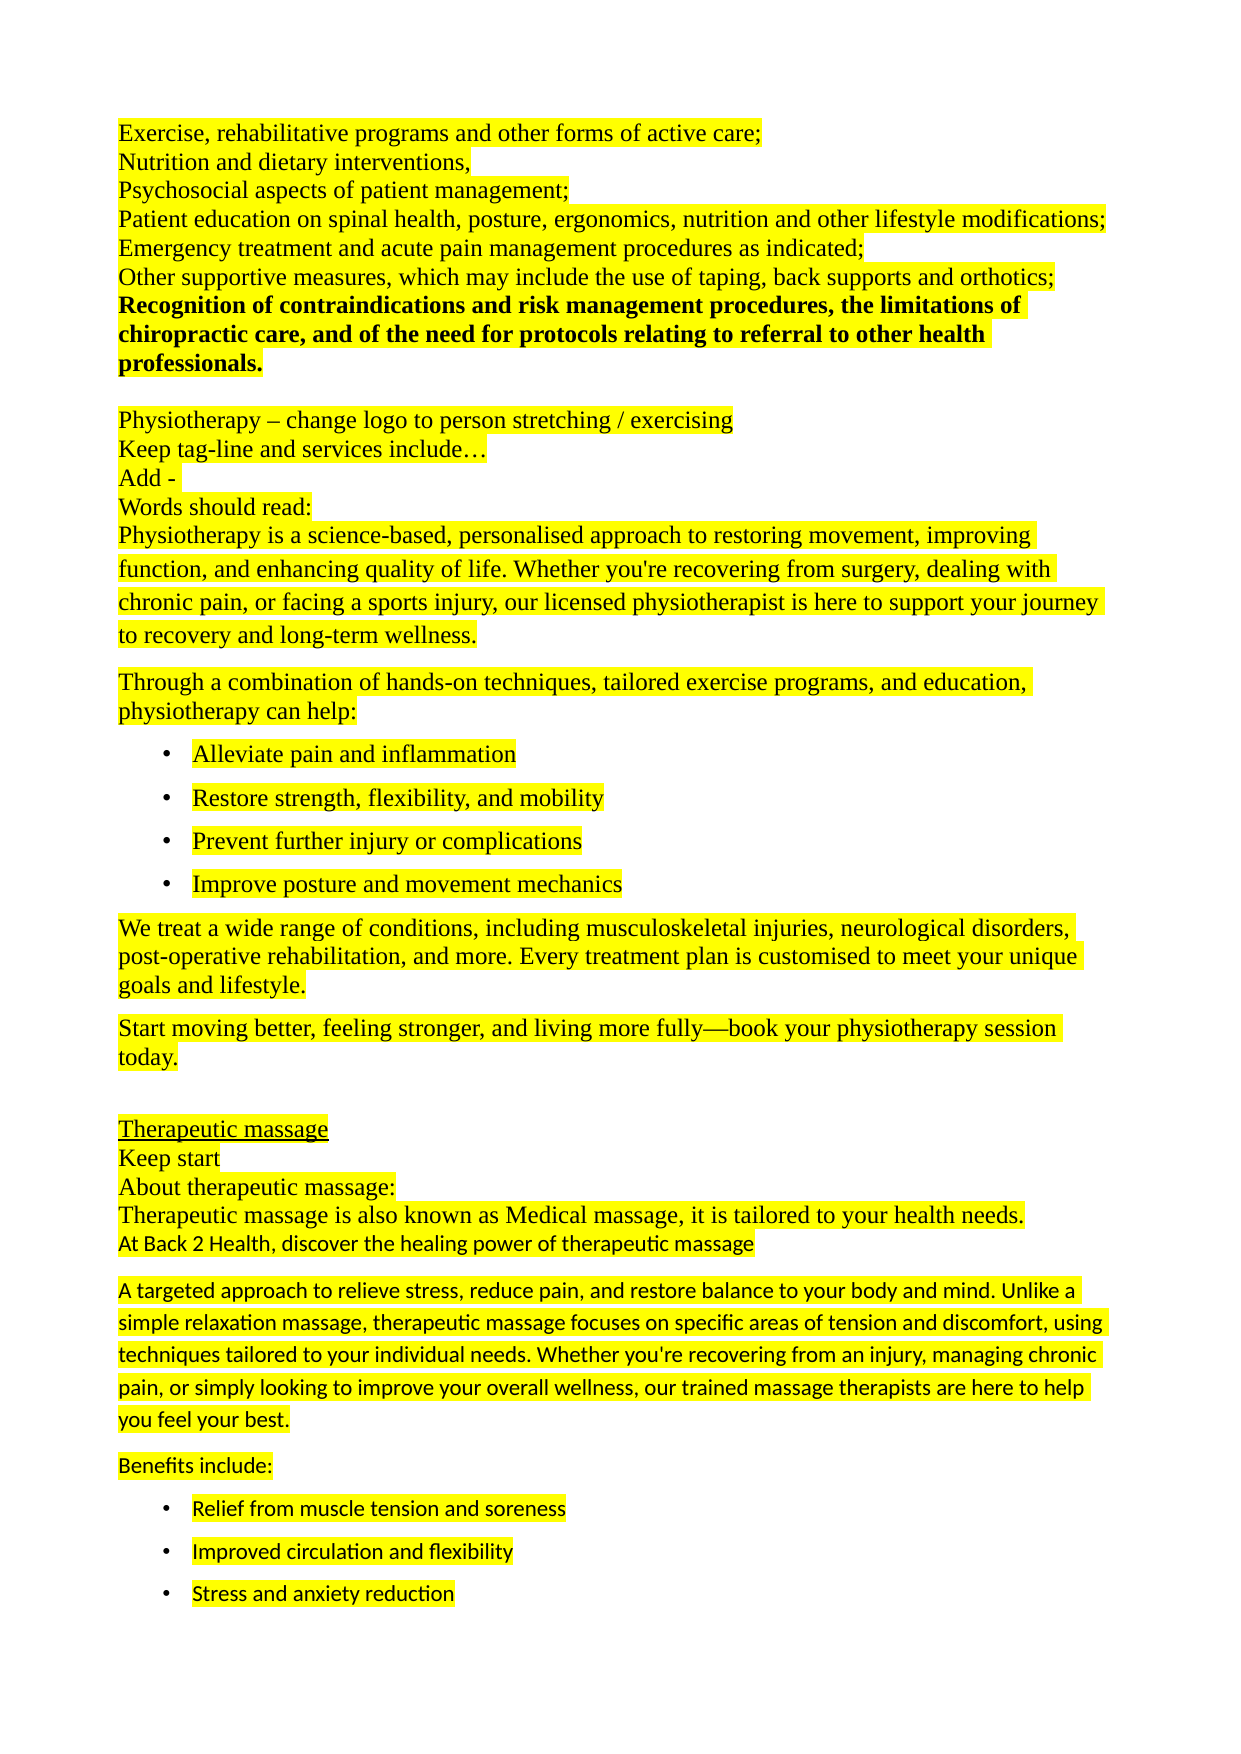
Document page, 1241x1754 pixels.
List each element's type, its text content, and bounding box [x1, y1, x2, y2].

list Improved circulation and flexibility [162, 1537, 1122, 1565]
text A targeted approach to relieve stress, reduce pain, and restore balance to your body and mind. Unlike a simple relaxation massage, therapeutic massage focuses on specific areas of tension and discomfort, using techniques tailored to your individual needs. Whether you're recovering from an injury, managing chronic pain, or simply looking to improve your overall wellness, our trained massage therapists are here to help you feel your best. [118, 1276, 1122, 1433]
text Other supportive measures, which may include the use of taping, back supports and orthotics; [118, 262, 1122, 291]
text At Back 2 Health, discover the healing power of therapeutic massage [118, 1229, 1122, 1257]
text We treat a wide range of conditions, including musculoskeletal injuries, neurological disorders, post-operative rehabilitation, and more. Every treatment plan is customised to meet your unique goals and lifestyle. [118, 913, 1122, 999]
list Stress and anxiety reduction [162, 1579, 1122, 1607]
text Words should read: [118, 492, 1122, 521]
text About therapeutic massage: [118, 1172, 1122, 1201]
text Recognition of contraindications and risk management procedures, the limitations of chiropractic care, and of the need for protocols relating to referral to other health professionals. [118, 291, 1122, 377]
text Start moving better, feeling stronger, and living more fully—book your physiotherapy session today. [118, 1013, 1122, 1071]
text Physiotherapy – change logo to person stretching / exercising [118, 406, 1122, 434]
list Improve posture and movement mechanics [162, 869, 1122, 898]
list Prevent further injury or complications [162, 826, 1122, 855]
text Exercise, rehabilitative programs and other forms of active care; [118, 118, 1122, 147]
list Relief from muscle tension and soreness [162, 1494, 1122, 1522]
text Therapeutic massage [118, 1114, 1122, 1143]
text Emergency treatment and acute pain management procedures as indicated; [118, 233, 1122, 262]
text Psychosocial aspects of patient management; [118, 176, 1122, 204]
text Benefits include: [118, 1452, 1122, 1480]
text Add - [118, 463, 1122, 492]
text Patient education on spinal health, posture, ergonomics, nutrition and other lifestyle modifications; [118, 204, 1122, 233]
text Keep tag-line and services include… [118, 434, 1122, 463]
text Through a combination of hands-on techniques, tailored exercise programs, and education, physiotherapy can help: [118, 667, 1122, 725]
text Physiotherapy is a science-based, personalised approach to restoring movement, improving function, and enhancing quality of life. Whether you're recovering from surgery, dealing with chronic pain, or facing a sports injury, our licensed physiotherapist is here to support your journey to recovery and long-term wellness. [118, 521, 1122, 648]
text Keep start [118, 1143, 1122, 1172]
text Therapeutic massage is also known as Medical massage, it is tailored to your health needs. [118, 1201, 1122, 1229]
list Alleviate pain and inflammation [162, 739, 1122, 768]
list Restore strength, flexibility, and mobility [162, 783, 1122, 811]
text Nutrition and dietary interventions, [118, 147, 1122, 176]
